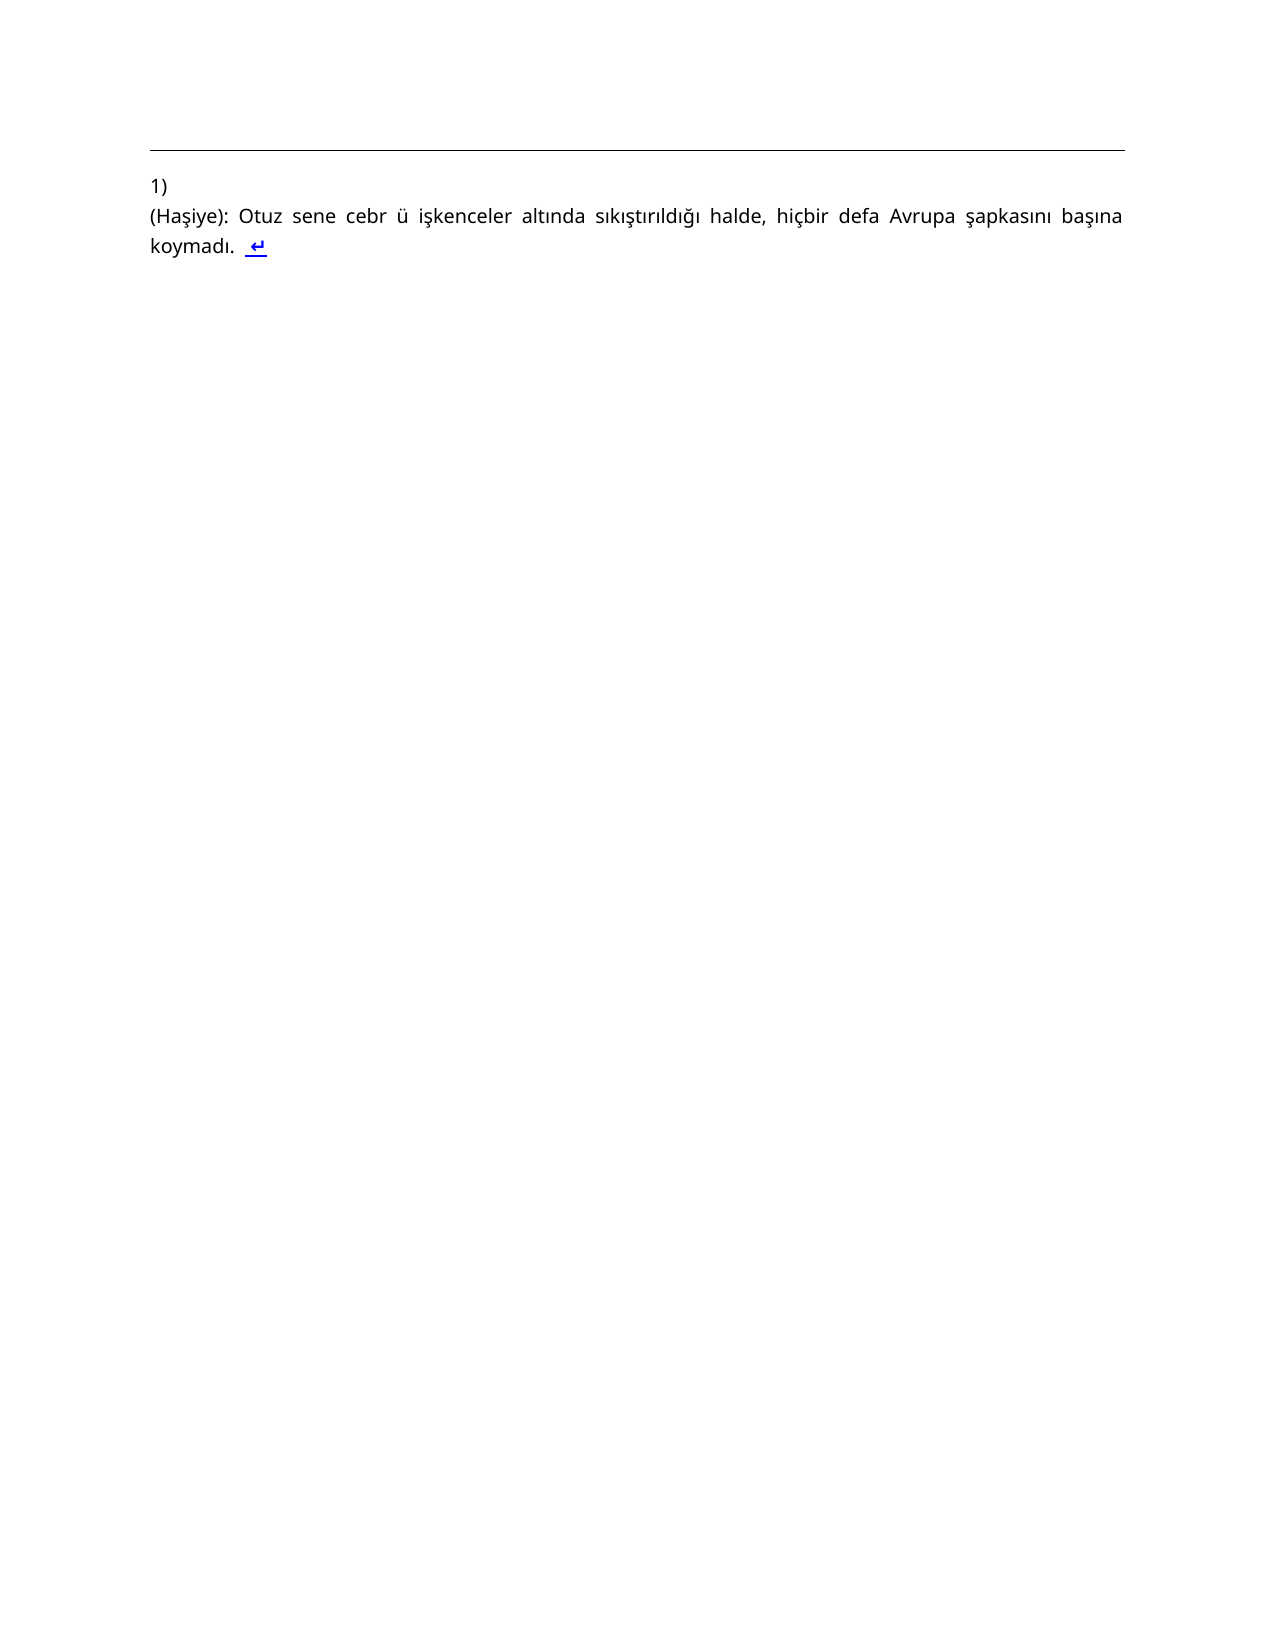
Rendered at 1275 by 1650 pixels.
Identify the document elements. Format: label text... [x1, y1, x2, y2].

text 1) [150, 151, 1125, 199]
text (Haşiye): Otuz sene cebr ü işkenceler altında sıkıştırıldığı halde, hiçbir defa Avrupa şapkasını başına koymadı. ↵ [150, 199, 1125, 259]
